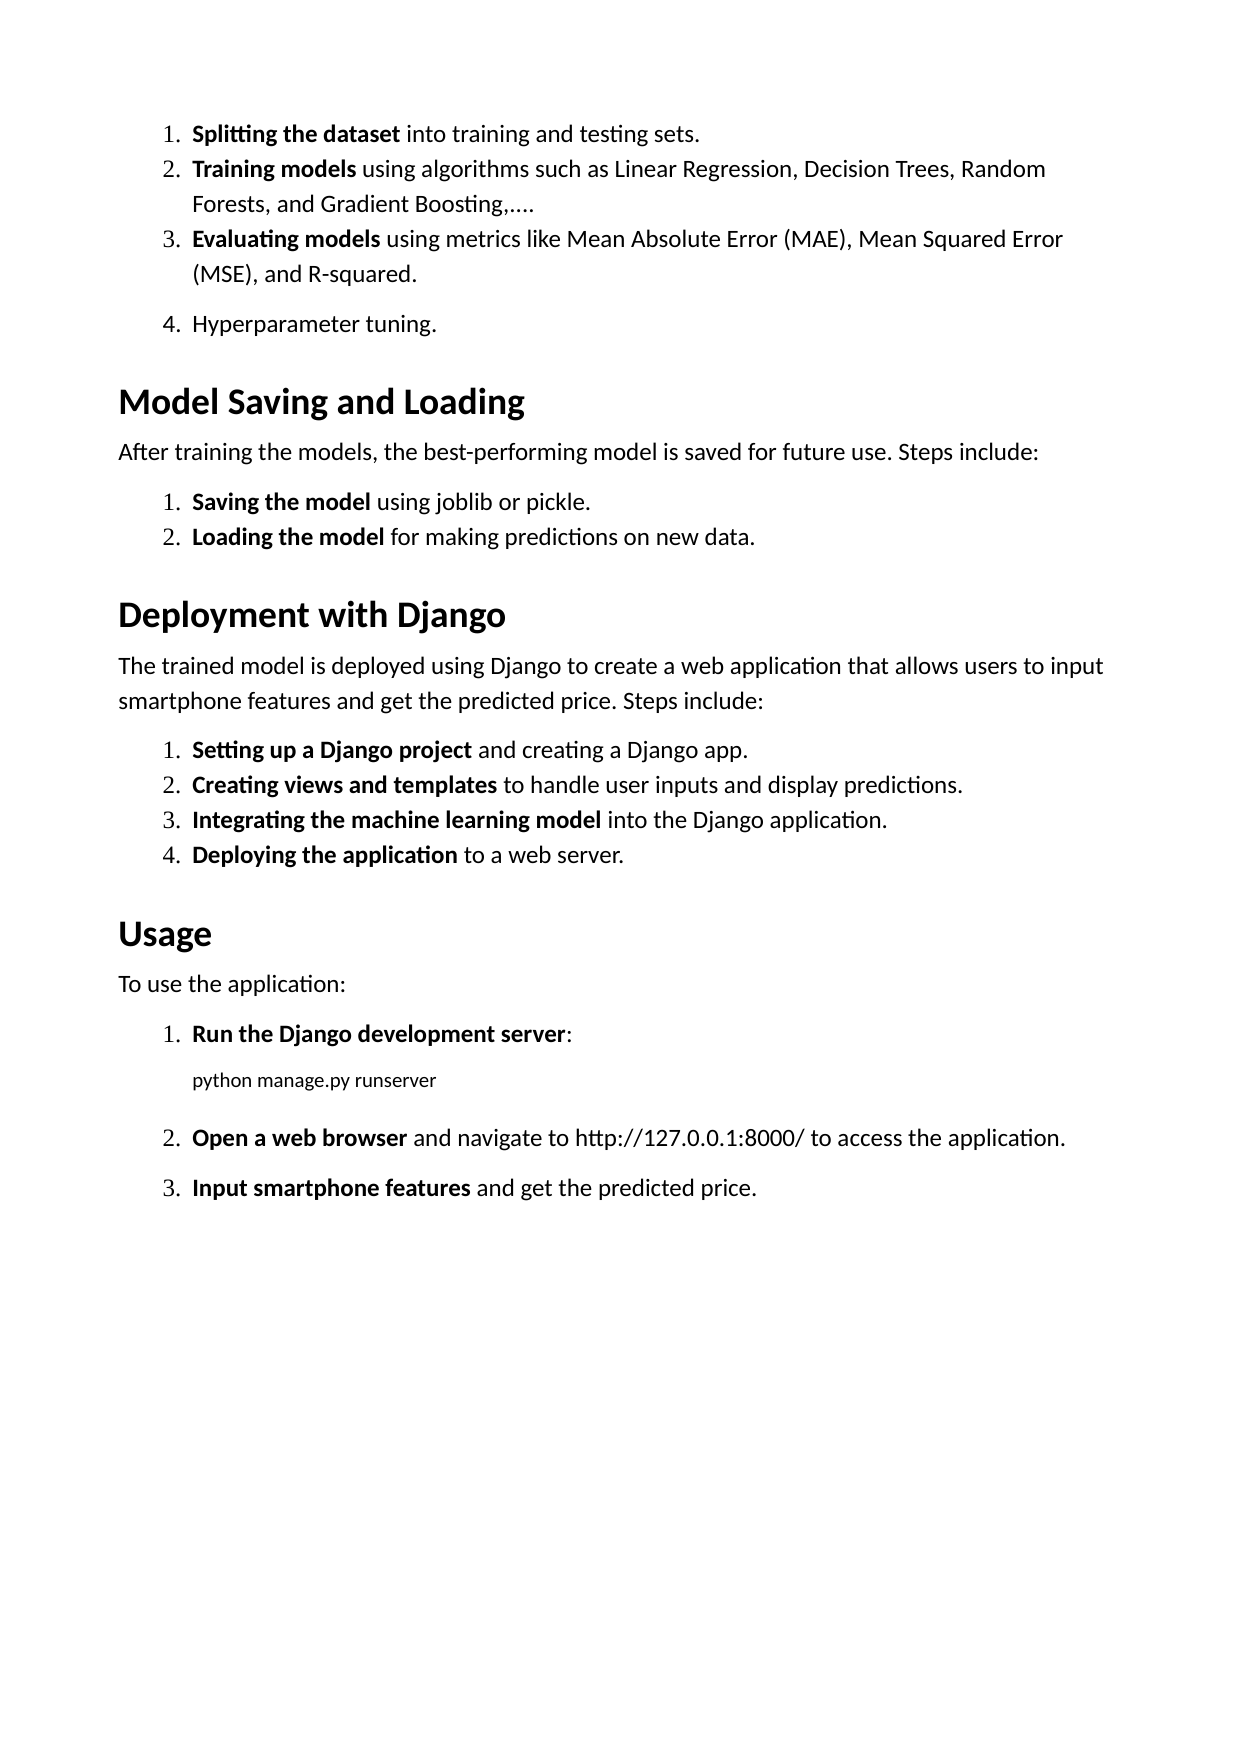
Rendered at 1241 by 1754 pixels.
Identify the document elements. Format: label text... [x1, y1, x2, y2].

list Integrating the machine learning model into the Django application. [162, 804, 1122, 835]
list Input smartphone features and get the predicted price. [162, 1172, 1122, 1202]
text The trained model is deployed using Django to create a web application that allows users to input smartphone features and get the predicted price. Steps include: [118, 650, 1122, 715]
list Splitting the dataset into training and testing sets. [162, 118, 1122, 149]
list Deploying the application to a web server. [162, 839, 1122, 870]
subtitle Model Saving and Loading [118, 378, 1122, 424]
subtitle Usage [118, 910, 1122, 956]
list Setting up a Django project and creating a Django app. [162, 734, 1122, 765]
list Run the Django development server: [162, 1018, 1122, 1048]
text After training the models, the best-performing model is saved for future use. Steps include: [118, 436, 1122, 467]
subtitle Deployment with Django [118, 591, 1122, 637]
list Open a web browser and navigate to http://127.0.0.1:8000/ to access the application. [162, 1122, 1122, 1153]
list python manage.py runserver [162, 1067, 1122, 1093]
list Training models using algorithms such as Linear Regression, Decision Trees, Random Forests, and Gradient Boosting,.... [162, 153, 1122, 219]
list Loading the model for making predictions on new data. [162, 521, 1122, 552]
list Creating views and templates to handle user inputs and display predictions. [162, 769, 1122, 800]
list Evaluating models using metrics like Mean Absolute Error (MAE), Mean Squared Error (MSE), and R-squared. [162, 223, 1122, 289]
text To use the application: [118, 968, 1122, 999]
list Hyperparameter tuning. [162, 308, 1122, 338]
list Saving the model using joblib or pickle. [162, 486, 1122, 517]
